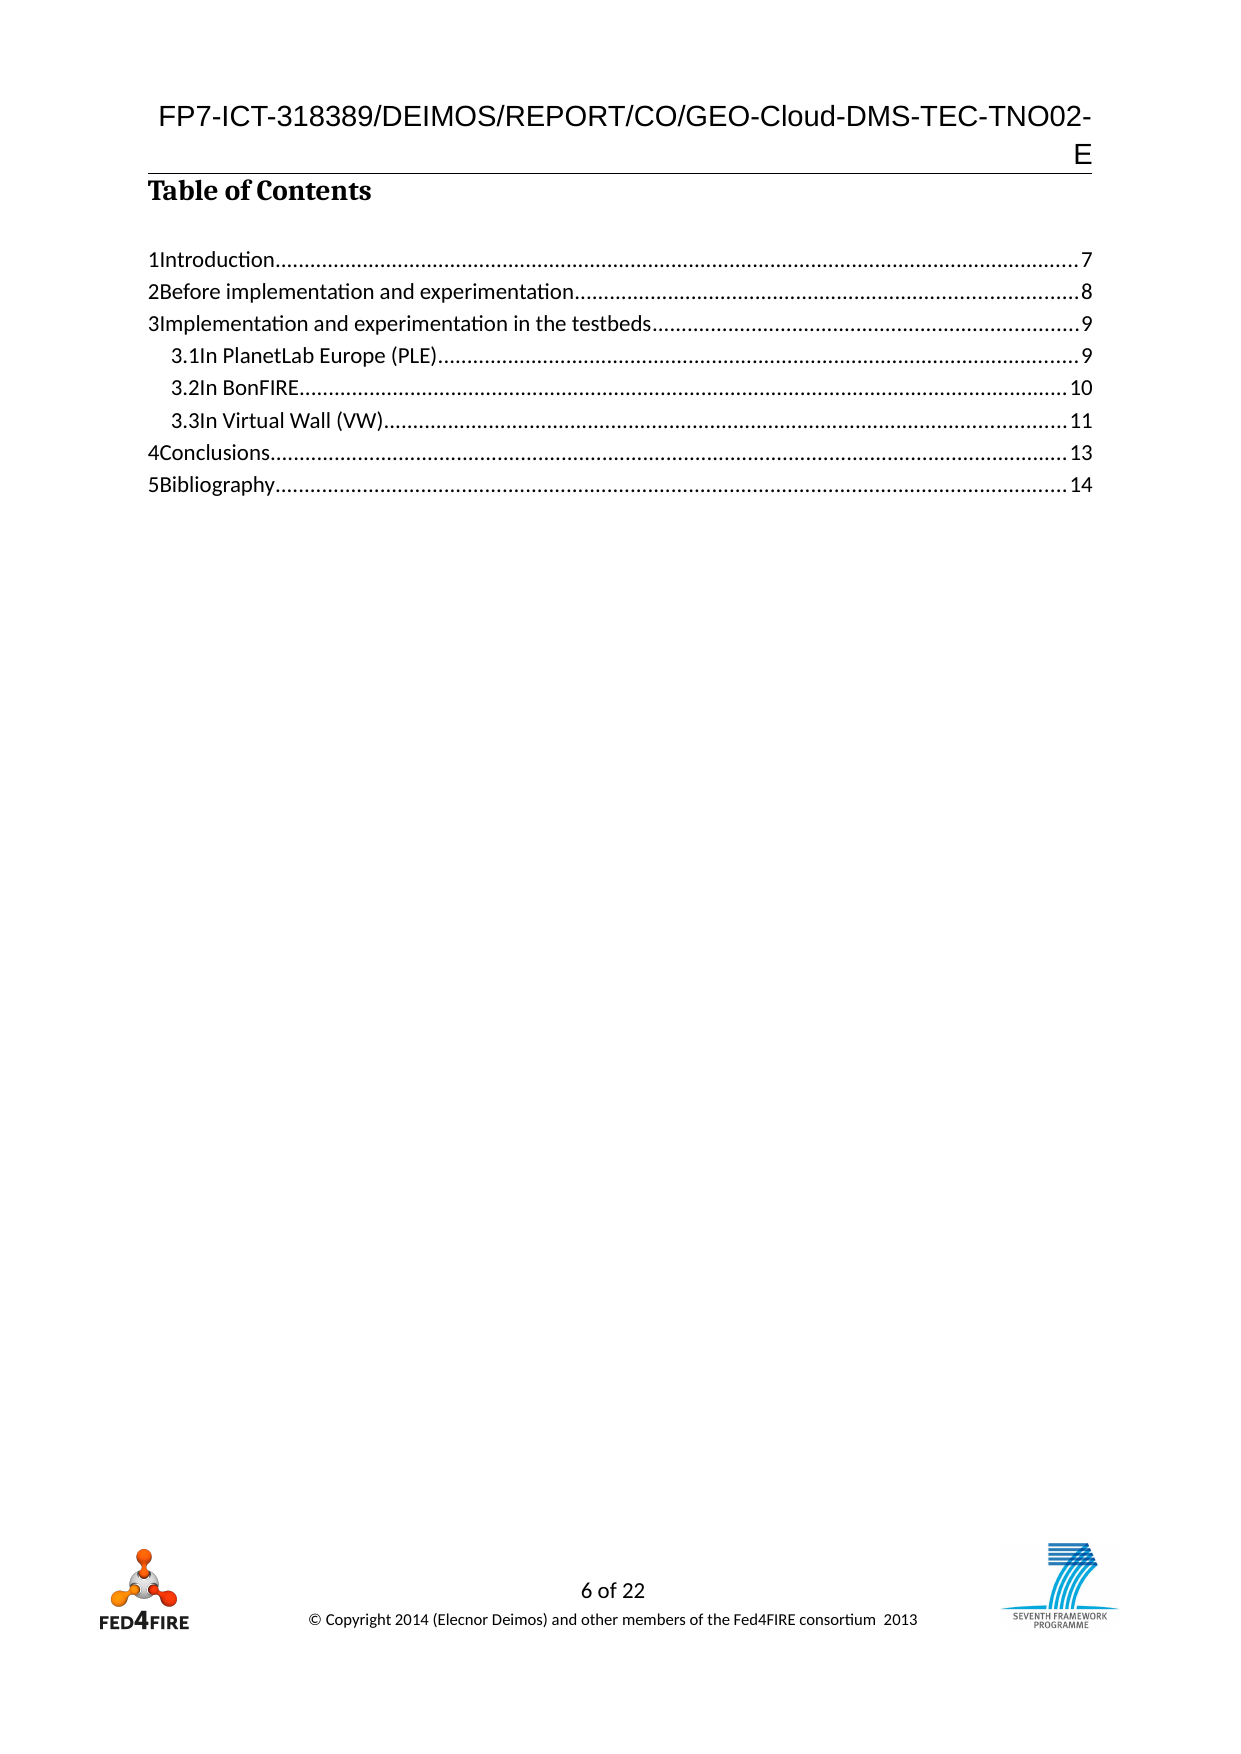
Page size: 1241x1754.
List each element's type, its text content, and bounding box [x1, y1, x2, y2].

text 5Bibliography 14 [148, 470, 1092, 498]
text 4Conclusions 13 [148, 438, 1092, 466]
text 3Implementation and experimentation in the testbeds 9 [148, 309, 1092, 337]
text 3.2In BonFIRE 10 [171, 373, 1092, 402]
text 1Introduction 7 [148, 245, 1092, 273]
text 3.3In Virtual Wall (VW) 11 [171, 406, 1092, 434]
text Table of Contents [148, 174, 1092, 208]
picture [100, 1548, 190, 1630]
text 2Before implementation and experimentation 8 [148, 277, 1092, 305]
picture [1000, 1543, 1120, 1630]
text 3.1In PlanetLab Europe (PLE) 9 [171, 341, 1092, 369]
